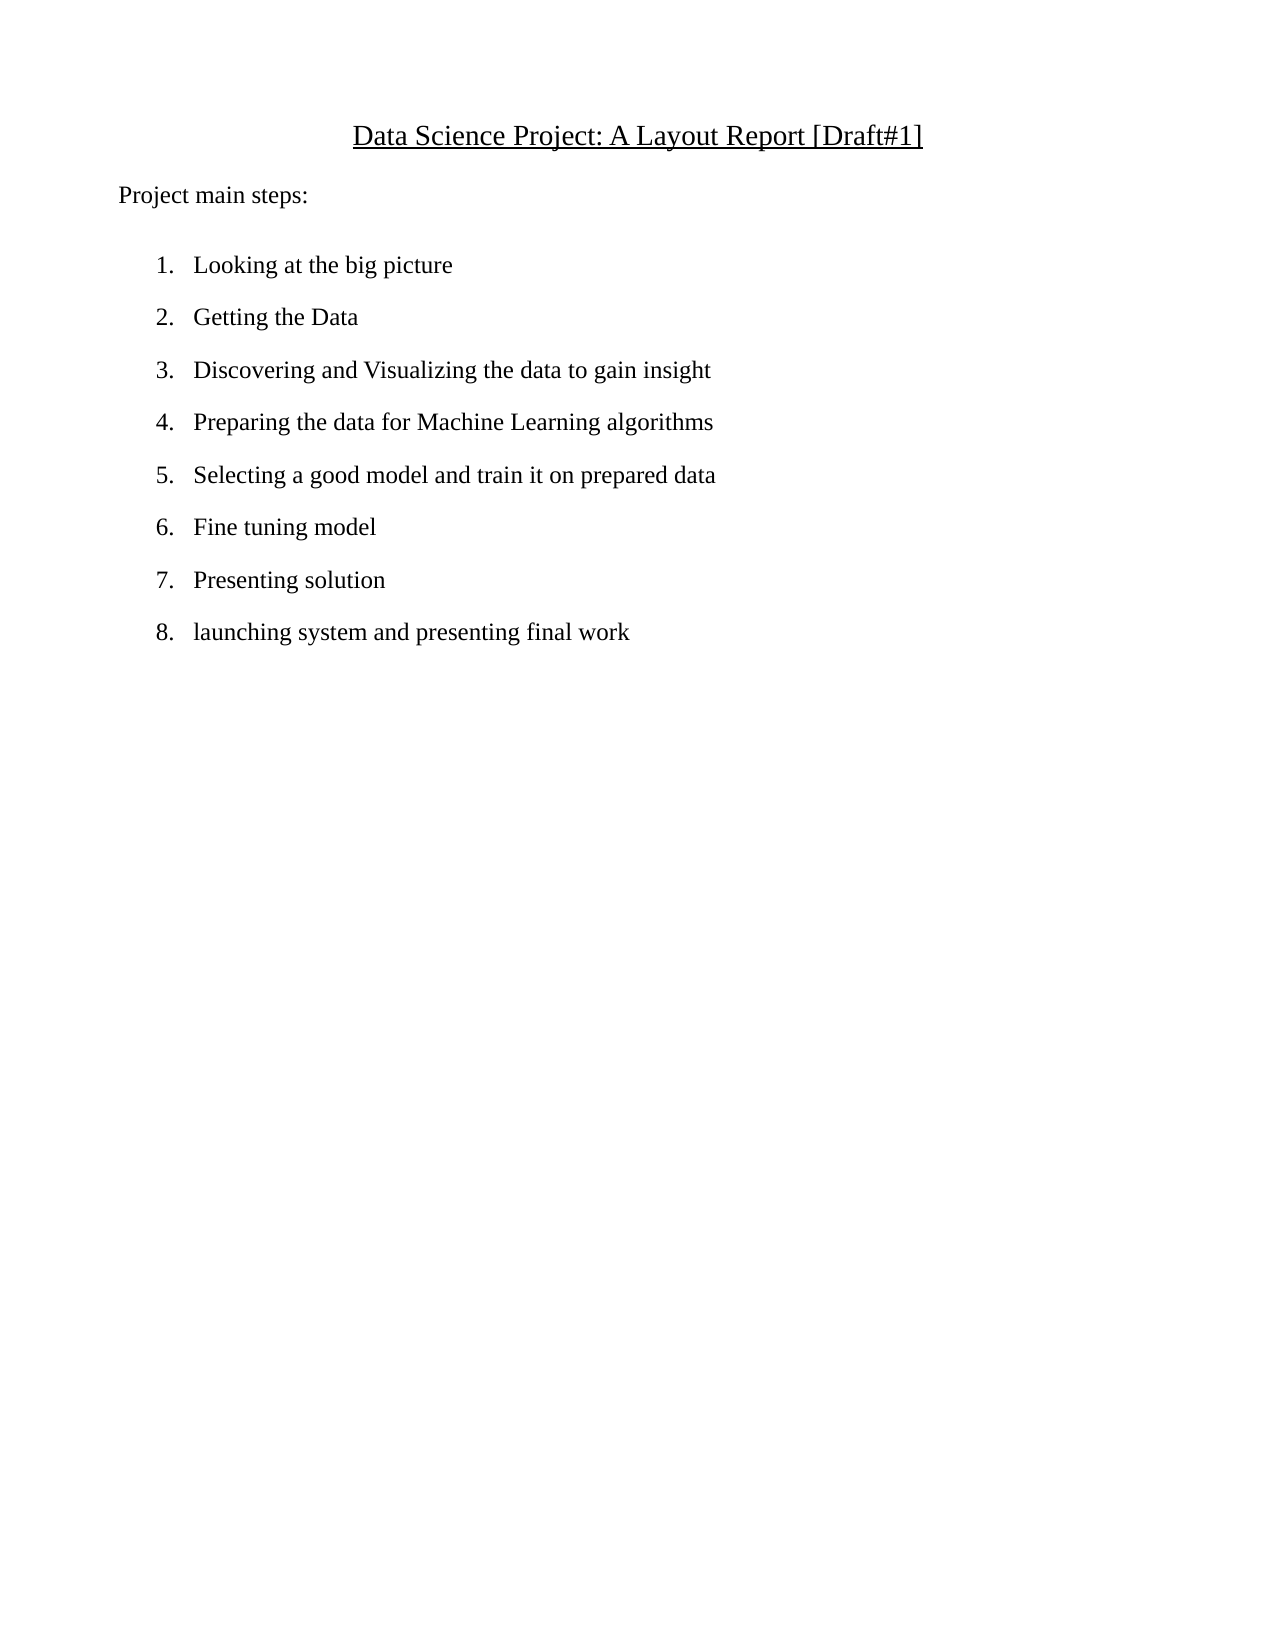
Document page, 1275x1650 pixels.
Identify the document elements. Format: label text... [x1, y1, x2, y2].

list Selecting a good model and train it on prepared data [156, 460, 1157, 488]
text Data Science Project: A Layout Report [Draft#1] [118, 118, 1157, 152]
list Getting the Data [156, 302, 1157, 331]
list Fine tuning model [156, 512, 1157, 541]
text Project main steps: [118, 180, 1157, 209]
list Discovering and Visualizing the data to gain insight [156, 355, 1157, 383]
list Presenting solution [156, 565, 1157, 593]
list Looking at the big picture [156, 250, 1157, 278]
list launching system and presenting final work [156, 617, 1157, 646]
list Preparing the data for Machine Learning algorithms [156, 407, 1157, 436]
